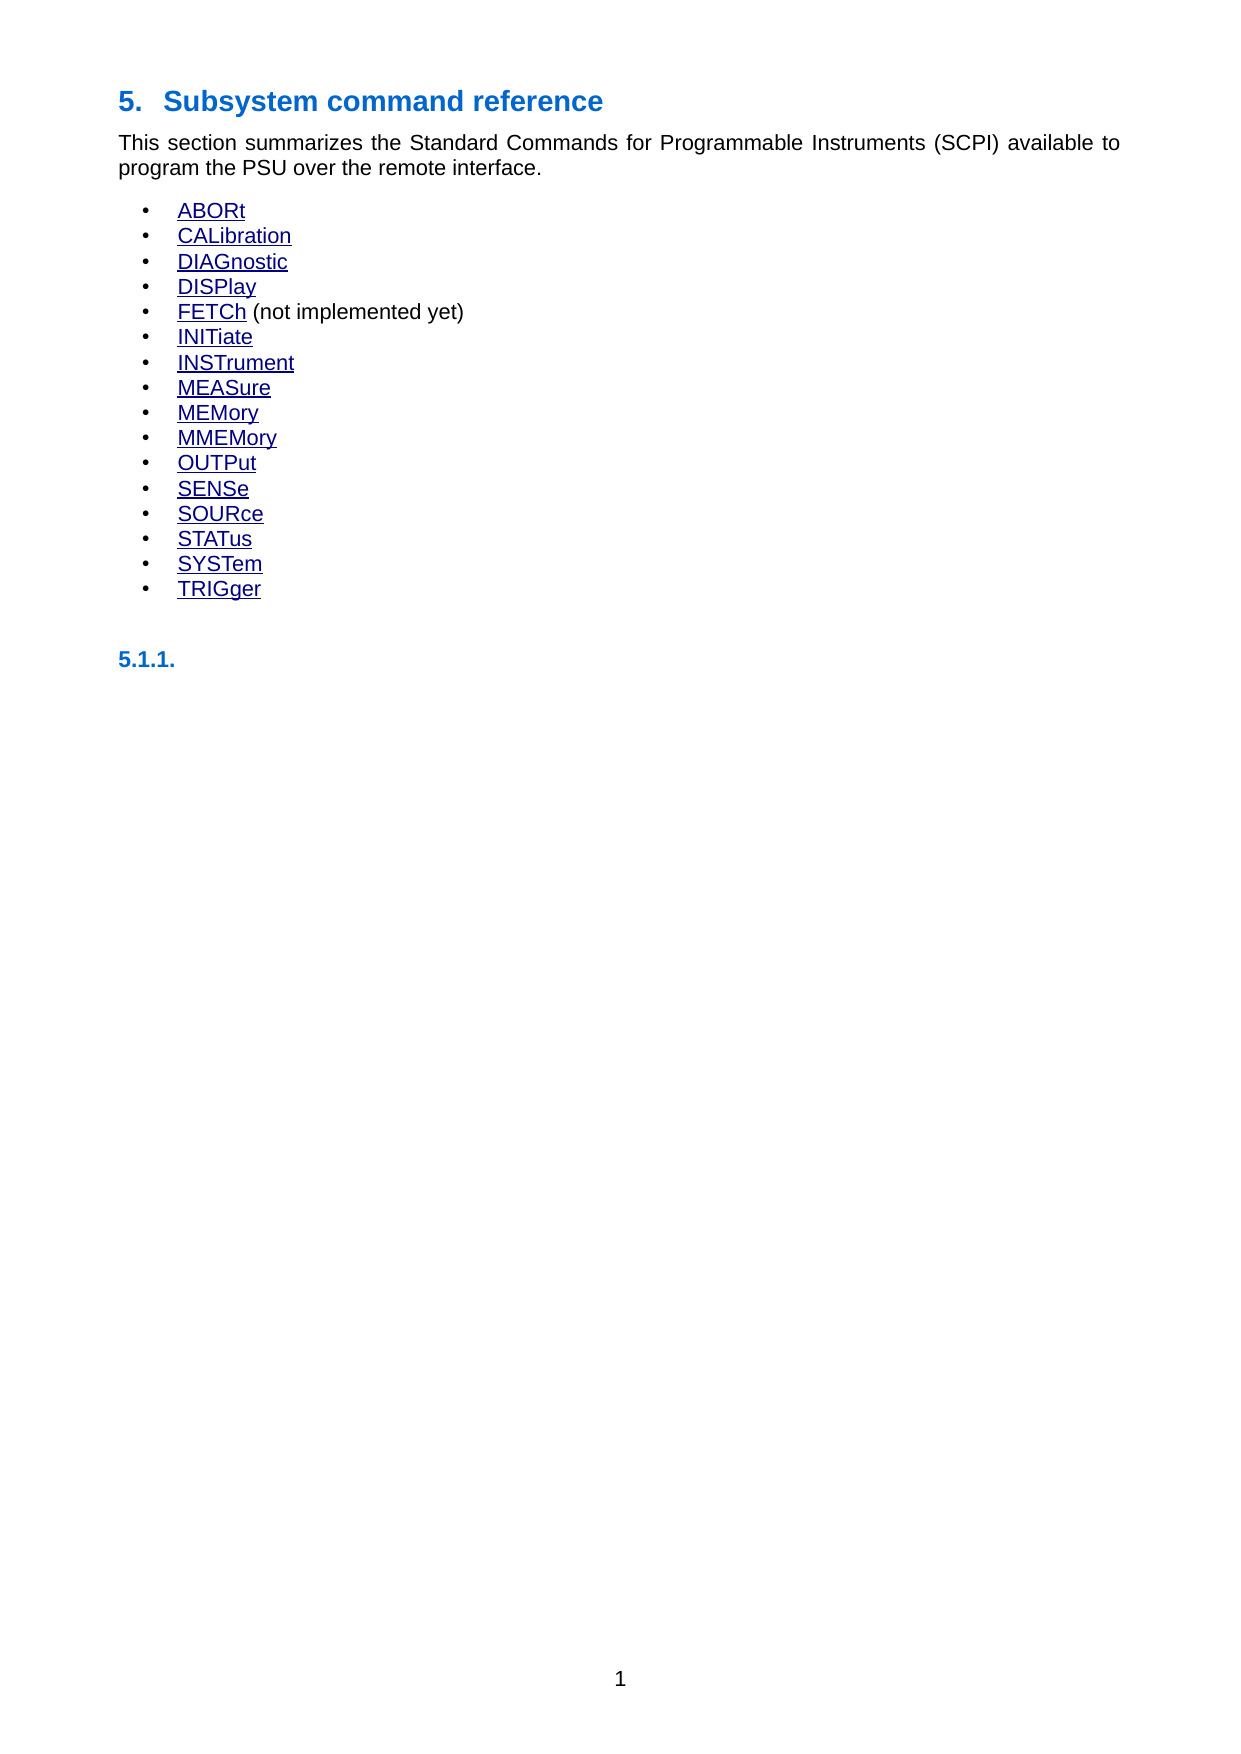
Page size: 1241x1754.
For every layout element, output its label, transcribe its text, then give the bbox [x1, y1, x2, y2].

list INITiate [142, 324, 1110, 349]
list DISPlay [142, 274, 1110, 299]
list STATus [142, 526, 1110, 551]
text This section summarizes the Standard Commands for Programmable Instruments (SCPI) available to program the PSU over the remote interface. [118, 130, 1122, 181]
list ABORt [142, 198, 1110, 223]
list CALibration [142, 223, 1110, 249]
list SENSe [142, 476, 1110, 501]
list SOURce [142, 501, 1110, 526]
subtitle Subsystem command reference [118, 84, 1122, 118]
list SYSTem [142, 551, 1110, 576]
list TRIGger [142, 576, 1110, 602]
list FETCh (not implemented yet) [142, 299, 1110, 324]
list DIAGnostic [142, 249, 1110, 274]
list MEMory [142, 400, 1110, 425]
list INSTrument [142, 349, 1110, 375]
list MMEMory [142, 425, 1110, 450]
list OUTPut [142, 450, 1110, 476]
list MEASure [142, 375, 1110, 400]
